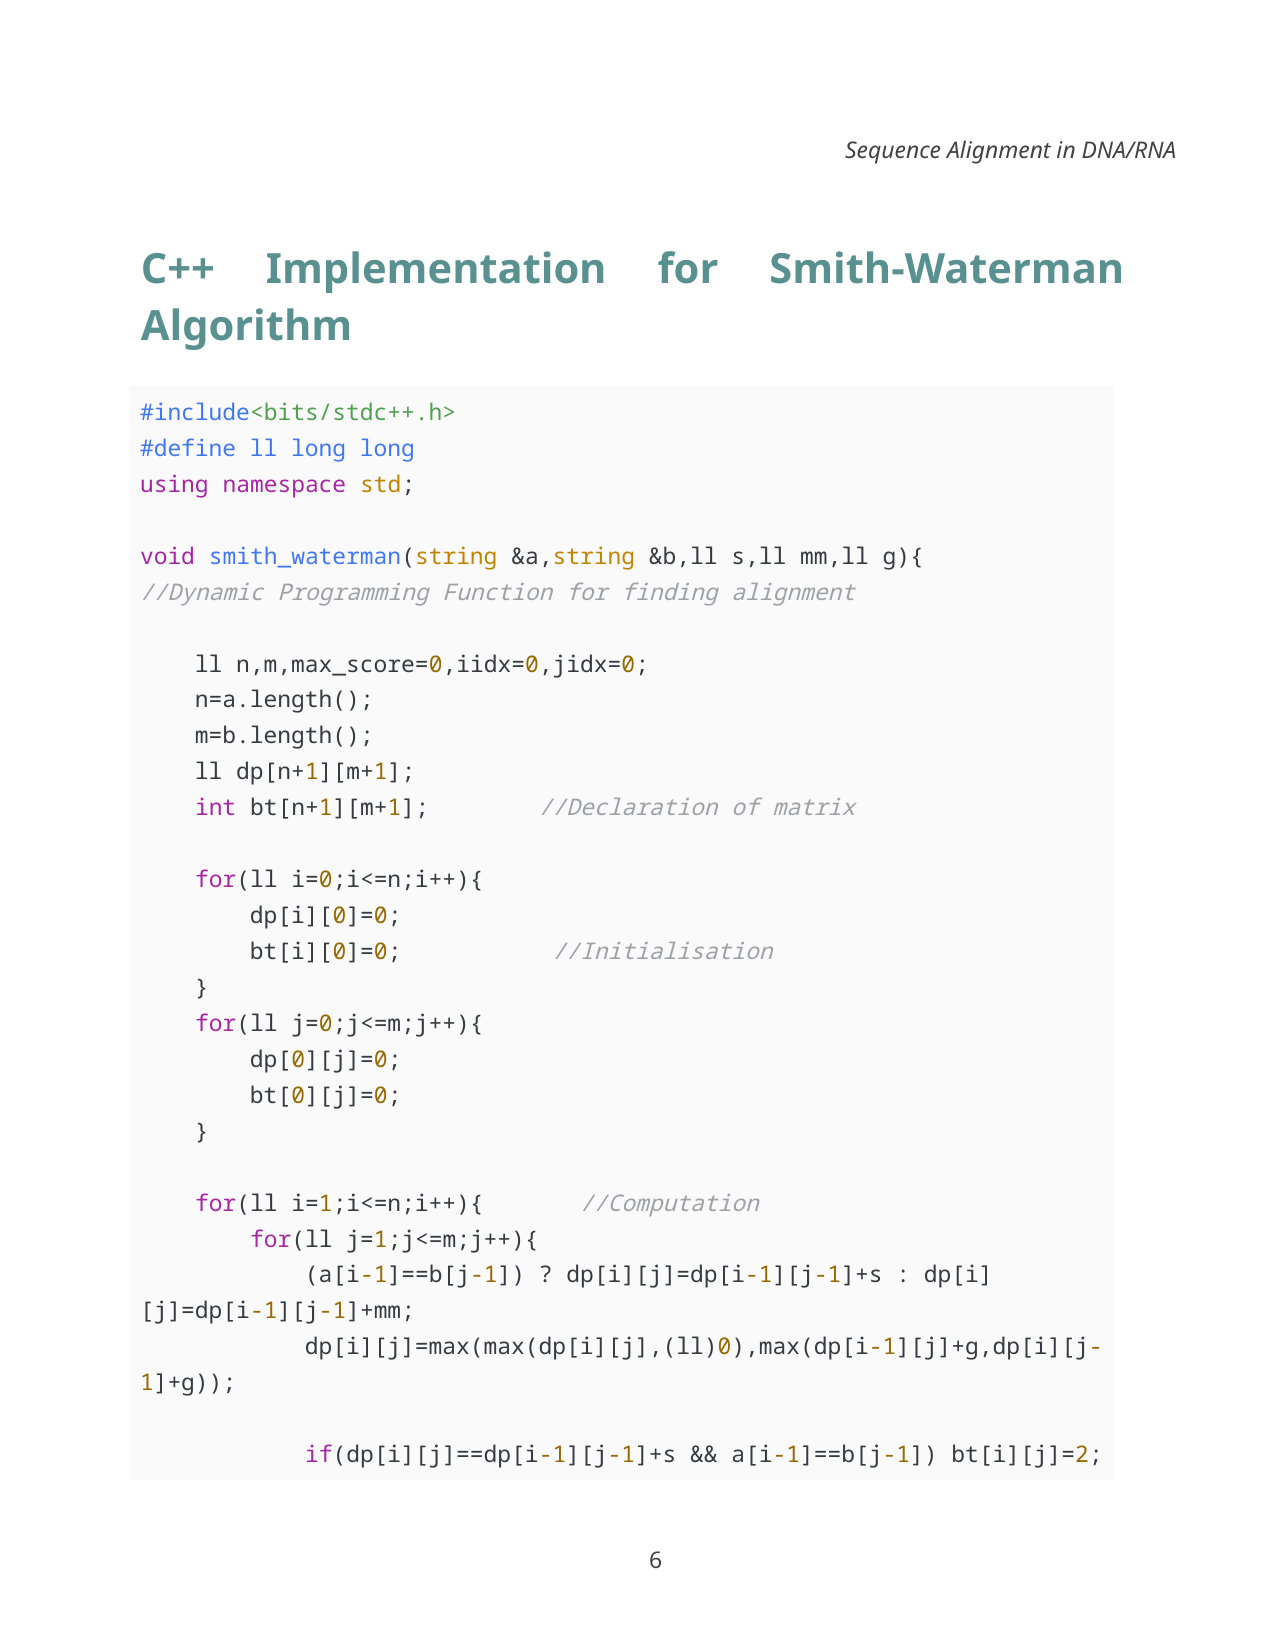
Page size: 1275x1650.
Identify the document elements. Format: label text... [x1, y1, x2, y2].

subtitle C++ Implementation for Smith-Waterman Algorithm [141, 239, 1125, 352]
table_header #include<bits/stdc++.h> #define ll long long using namespace std; void smith_waterman(string &a,string &b,ll s,ll mm,ll g){ //Dynamic Programming Function for finding alignment ll n,m,max_score=0,iidx=0,jidx=0; n=a.length(); m=b.length(); ll dp[n+1][m+1]; int bt[n+1][m+1]; //Declaration of matrix for(ll i=0;i<=n;i++){ dp[i][0]=0; bt[i][0]=0; //Initialisation } for(ll j=0;j<=m;j++){ dp[0][j]=0; bt[0][j]=0; } for(ll i=1;i<=n;i++){ //Computation for(ll j=1;j<=m;j++){ (a[i-1]==b[j-1]) ? dp[i][j]=dp[i-1][j-1]+s : dp[i][j]=dp[i-1][j-1]+mm; dp[i][j]=max(max(dp[i][j],(ll)0),max(dp[i-1][j]+g,dp[i][j-1]+g)); if(dp[i][j]==dp[i-1][j-1]+s && a[i-1]==b[j-1]) bt[i][j]=2; [129, 386, 1114, 1480]
